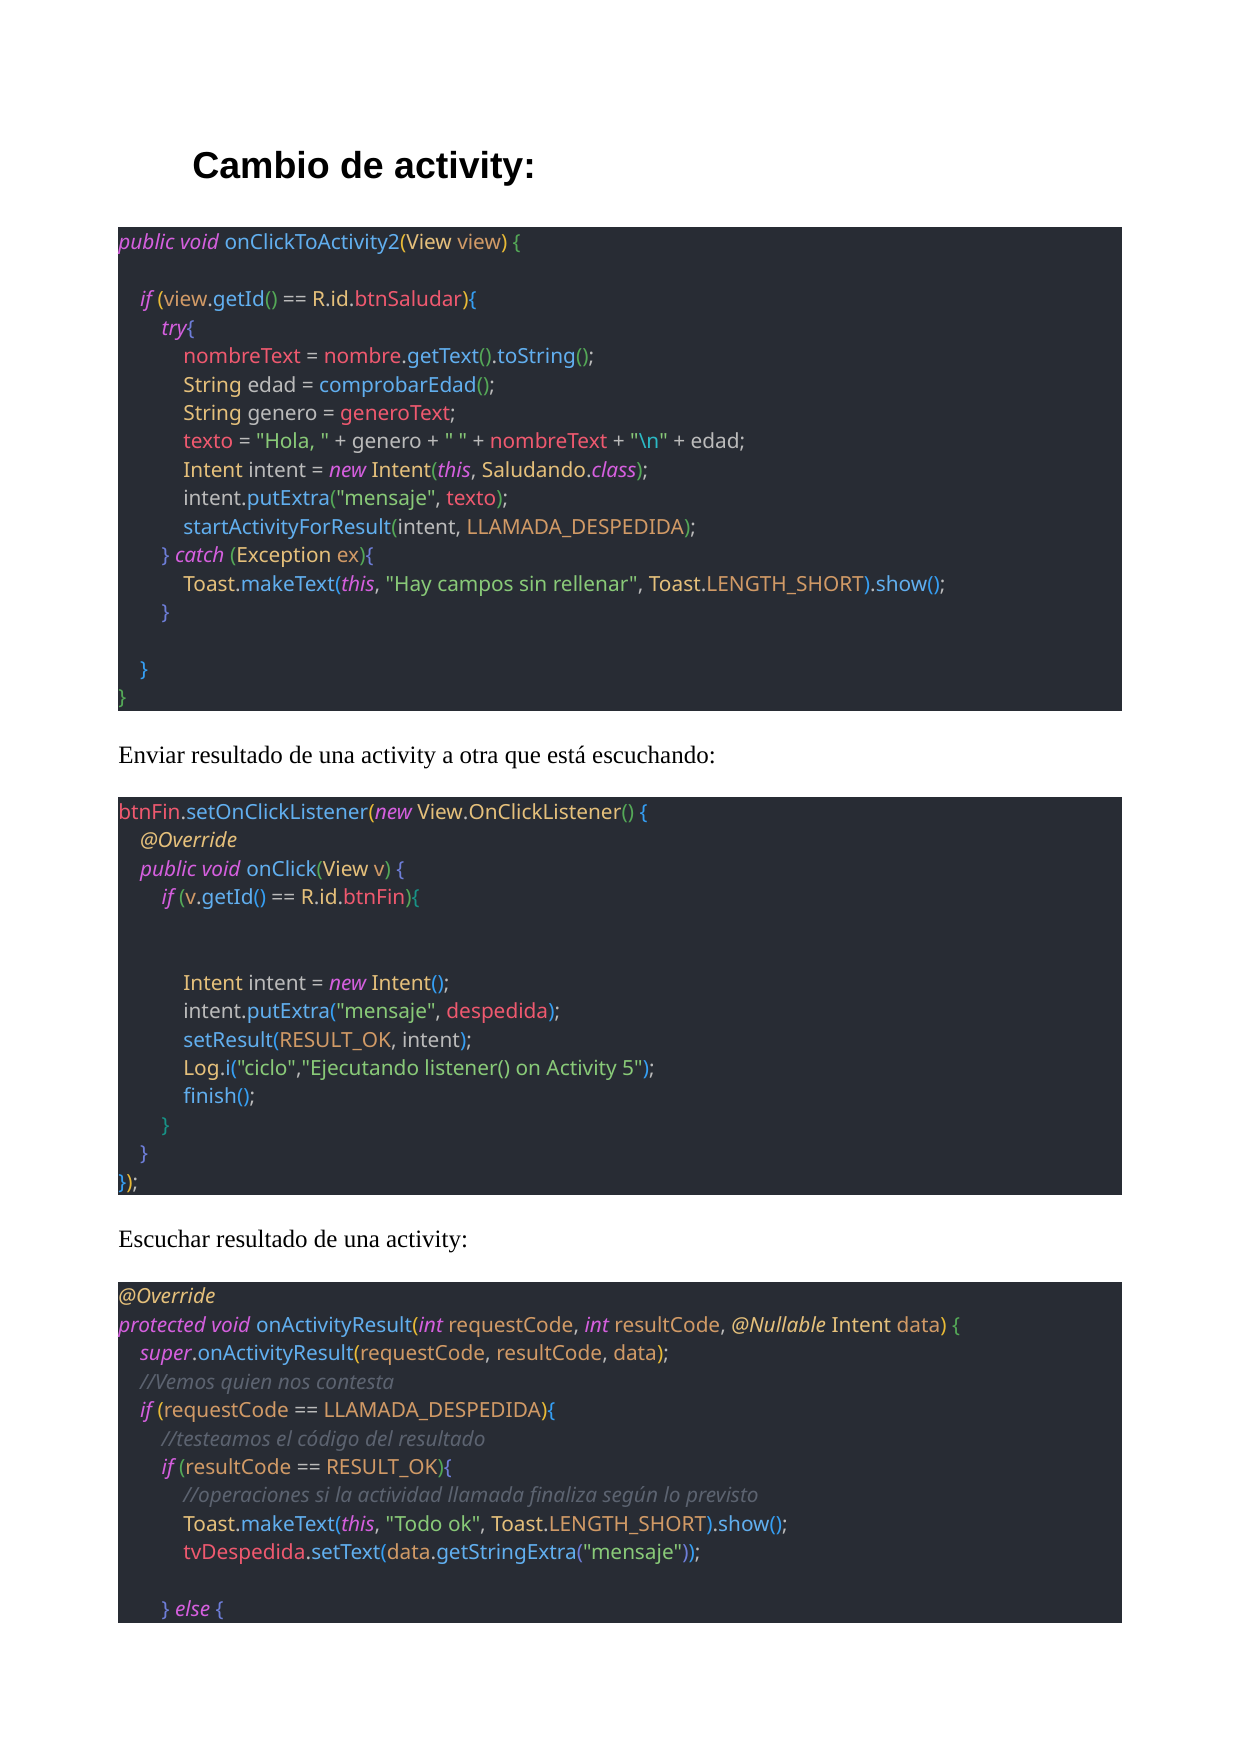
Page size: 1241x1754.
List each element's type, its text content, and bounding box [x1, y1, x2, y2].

text Enviar resultado de una activity a otra que está escuchando: [118, 740, 1122, 768]
text Escuchar resultado de una activity: [118, 1224, 1122, 1253]
text @Override protected void onActivityResult(int requestCode, int resultCode, @Nullable Intent data) { super.onActivityResult(requestCode, resultCode, data); //Vemos quien nos contesta if (requestCode == LLAMADA_DESPEDIDA){ //testeamos el código del resultado if (resultCode == RESULT_OK){ //operaciones si la actividad llamada finaliza según lo previsto Toast.makeText(this, "Todo ok", Toast.LENGTH_SHORT).show(); tvDespedida.setText(data.getStringExtra("mensaje")); } else { [118, 1282, 1122, 1623]
text btnFin.setOnClickListener(new View.OnClickListener() { @Override public void onClick(View v) { if (v.getId() == R.id.btnFin){ Intent intent = new Intent(); intent.putExtra("mensaje", despedida); setResult(RESULT_OK, intent); Log.i("ciclo","Ejecutando listener() on Activity 5"); finish(); } } }); [118, 797, 1122, 1195]
text public void onClickToActivity2(View view) { if (view.getId() == R.id.btnSaludar){ try{ nombreText = nombre.getText().toString(); String edad = comprobarEdad(); String genero = generoText; texto = "Hola, " + genero + " " + nombreText + "\n" + edad; Intent intent = new Intent(this, Saludando.class); intent.putExtra("mensaje", texto); startActivityForResult(intent, LLAMADA_DESPEDIDA); } catch (Exception ex){ Toast.makeText(this, "Hay campos sin rellenar", Toast.LENGTH_SHORT).show(); } } } [118, 227, 1122, 711]
subtitle Cambio de activity: [118, 143, 1122, 186]
